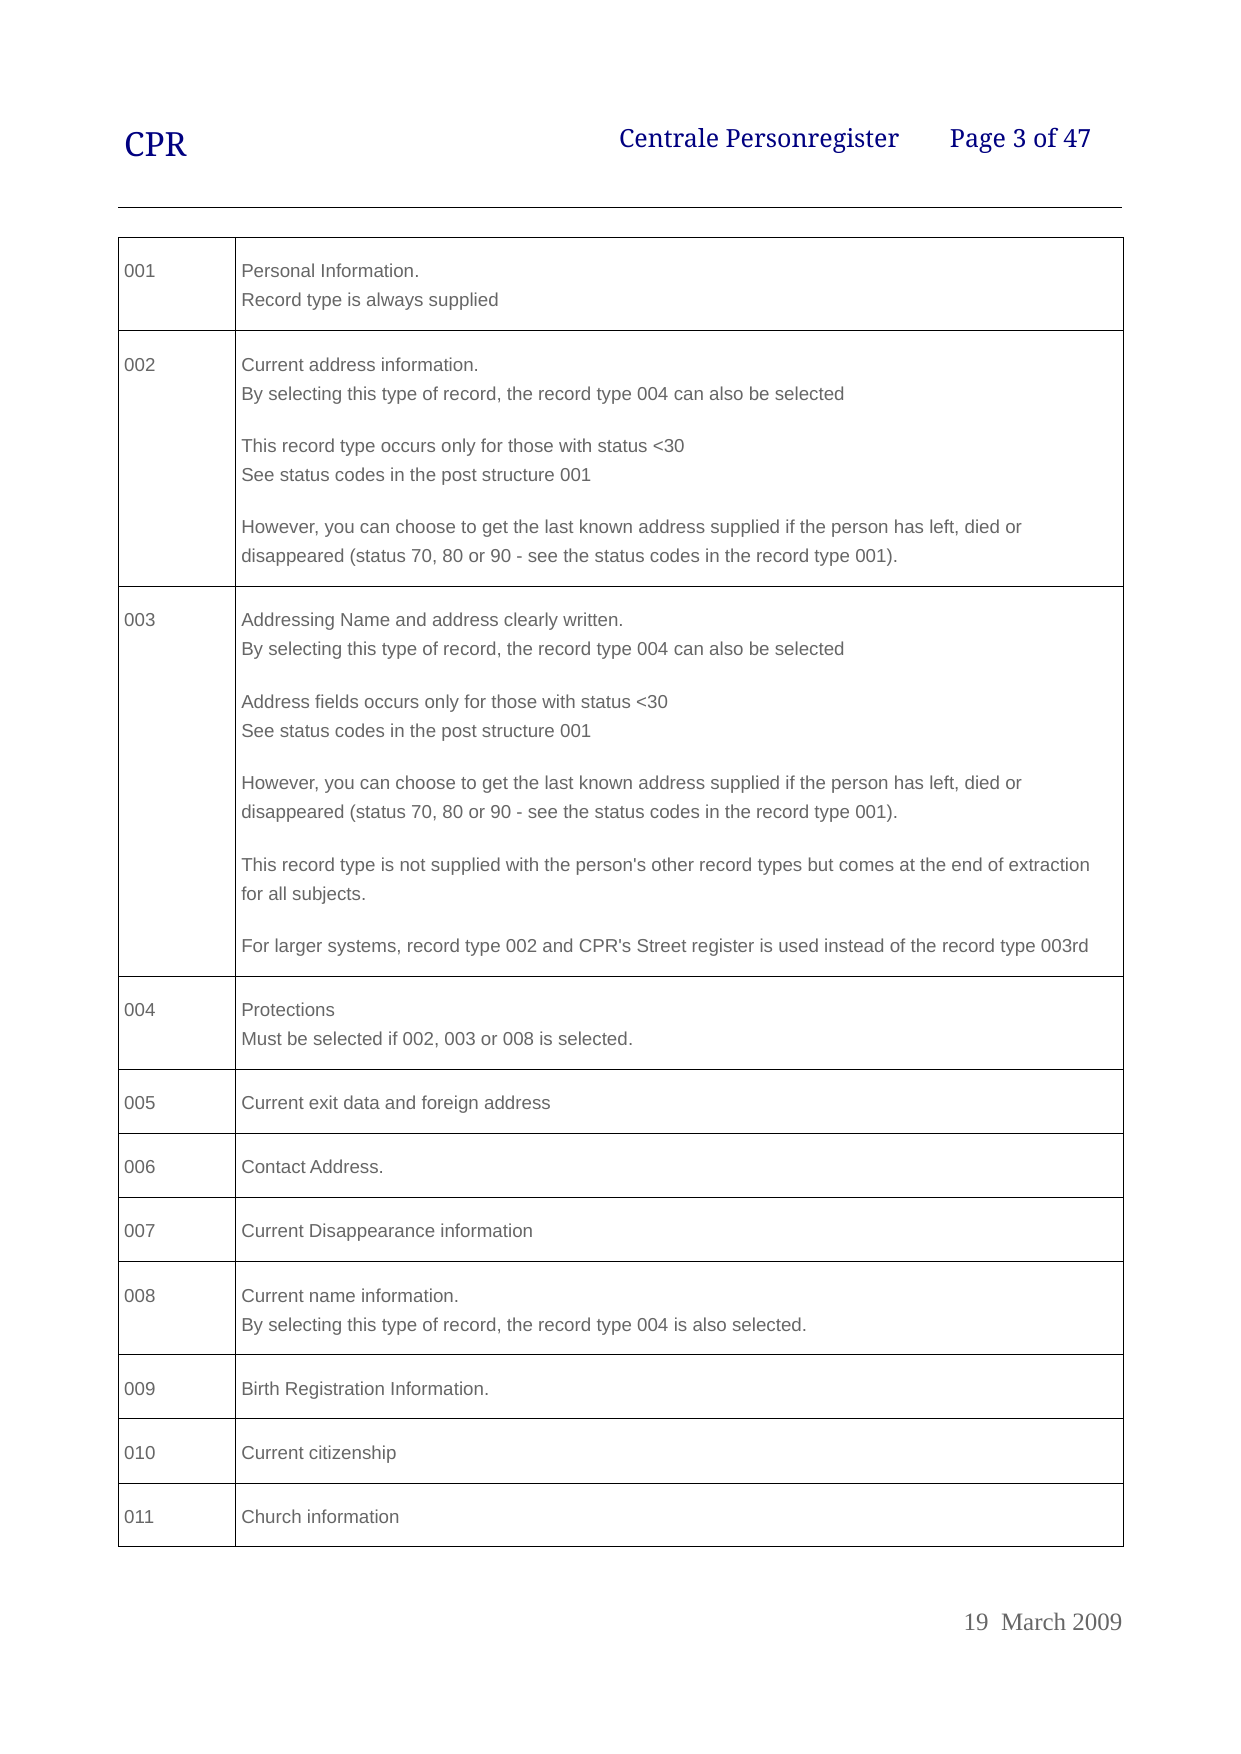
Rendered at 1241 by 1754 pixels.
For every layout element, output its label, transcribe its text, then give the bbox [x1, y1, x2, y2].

table_cell Current name information. By selecting this type of record, the record type 004 is also selected. [236, 1262, 1123, 1354]
table_cell 007 [119, 1198, 235, 1261]
table_cell 003 [119, 587, 235, 976]
table_cell 009 [119, 1355, 235, 1418]
table_cell 002 [119, 331, 235, 586]
table_header 001 [119, 238, 235, 330]
table_cell 005 [119, 1070, 235, 1133]
table_cell Addressing Name and address clearly written. By selecting this type of record, the record type 004 can also be selected Address fields occurs only for those with status <30 See status codes in the post structure 001 However, you can choose to get the last known address supplied if the person has left, died or disappeared (status 70, 80 or 90 - see the status codes in the record type 001). This record type is not supplied with the person's other record types but comes at the end of extraction for all subjects. For larger systems, record type 002 and CPR's Street register is used instead of the record type 003rd [236, 587, 1123, 976]
table_cell 010 [119, 1419, 235, 1482]
table_cell Current citizenship [236, 1419, 1123, 1482]
table_cell Contact Address. [236, 1134, 1123, 1197]
table_cell Current address information. By selecting this type of record, the record type 004 can also be selected This record type occurs only for those with status <30 See status codes in the post structure 001 However, you can choose to get the last known address supplied if the person has left, died or disappeared (status 70, 80 or 90 - see the status codes in the record type 001). [236, 331, 1123, 586]
table_header Personal Information. Record type is always supplied [236, 238, 1123, 330]
table_cell 004 [119, 977, 235, 1069]
table_cell Protections Must be selected if 002, 003 or 008 is selected. [236, 977, 1123, 1069]
table_cell Church information [236, 1484, 1123, 1546]
table_cell 008 [119, 1262, 235, 1354]
table_cell 006 [119, 1134, 235, 1197]
table_cell Current Disappearance information [236, 1198, 1123, 1261]
table_cell 011 [119, 1484, 235, 1546]
table_cell Current exit data and foreign address [236, 1070, 1123, 1133]
table_cell Birth Registration Information. [236, 1355, 1123, 1418]
